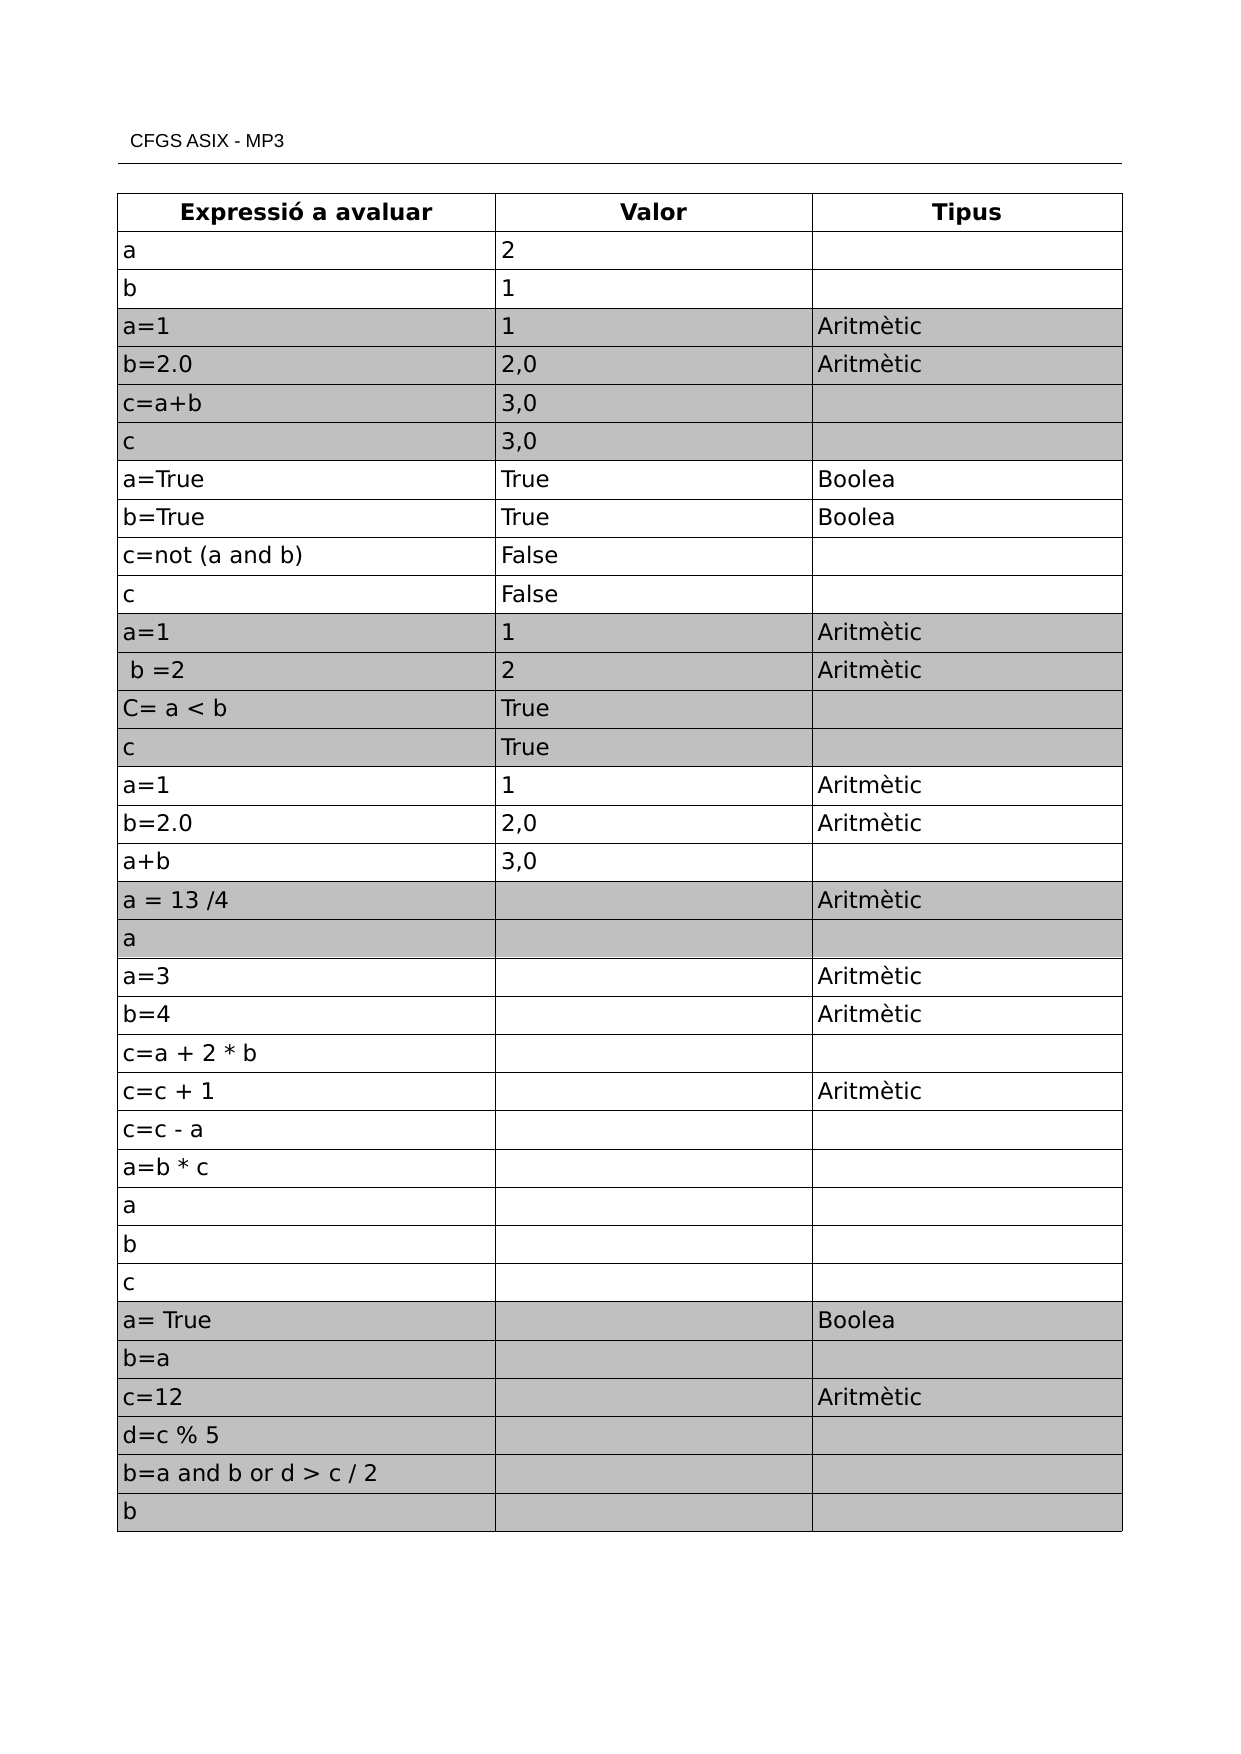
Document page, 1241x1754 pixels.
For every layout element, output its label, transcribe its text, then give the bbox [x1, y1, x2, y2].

table_cell a=1 [118, 614, 495, 652]
table_cell Aritmètic [813, 653, 1122, 690]
table_cell [813, 1341, 1122, 1378]
table_cell b [118, 1494, 495, 1531]
table_cell [496, 920, 812, 957]
table_cell a=3 [118, 959, 495, 996]
table_cell c=a + 2 * b [118, 1035, 495, 1072]
table_cell 2 [496, 653, 812, 690]
table_cell c [118, 1264, 495, 1301]
table_cell [496, 1341, 812, 1378]
table_cell a=1 [118, 767, 495, 804]
table_cell c=c - a [118, 1111, 495, 1148]
table_cell c=not (a and b) [118, 538, 495, 575]
table_cell Aritmètic [813, 347, 1122, 384]
table_cell a [118, 232, 495, 269]
table_cell [813, 385, 1122, 422]
table_cell True [496, 461, 812, 499]
table_cell True [496, 500, 812, 537]
table_cell a = 13 /4 [118, 882, 495, 919]
table_cell True [496, 691, 812, 728]
table_cell [496, 1455, 812, 1493]
table_cell c=a+b [118, 385, 495, 422]
table_cell [813, 1264, 1122, 1301]
table_cell c [118, 729, 495, 766]
table_cell Boolea [813, 461, 1122, 499]
table_header Expressió a avaluar [118, 194, 495, 231]
table_cell [496, 1111, 812, 1148]
table_cell [496, 959, 812, 996]
table_cell C= a < b [118, 691, 495, 728]
table_cell Aritmètic [813, 997, 1122, 1034]
table_cell [813, 1455, 1122, 1493]
table_cell b =2 [118, 653, 495, 690]
table_header Valor [496, 194, 812, 231]
table_header Tipus [813, 194, 1122, 231]
table_cell [813, 1035, 1122, 1072]
table_cell c=12 [118, 1379, 495, 1416]
table_cell b [118, 270, 495, 307]
table_cell 3,0 [496, 385, 812, 422]
table_cell a=1 [118, 309, 495, 346]
table_cell 3,0 [496, 844, 812, 881]
table_cell Boolea [813, 500, 1122, 537]
table_cell c [118, 576, 495, 613]
table_cell [496, 882, 812, 919]
table_cell Aritmètic [813, 806, 1122, 843]
table_cell [813, 270, 1122, 307]
table_cell b=True [118, 500, 495, 537]
table_cell a=True [118, 461, 495, 499]
table_cell True [496, 729, 812, 766]
table_cell [813, 232, 1122, 269]
table_cell b=a and b or d > c / 2 [118, 1455, 495, 1493]
table_cell d=c % 5 [118, 1417, 495, 1454]
table_cell [813, 1226, 1122, 1263]
table_cell c=c + 1 [118, 1073, 495, 1110]
table_cell False [496, 576, 812, 613]
table_cell [813, 691, 1122, 728]
table_cell [813, 423, 1122, 460]
table_cell [496, 1417, 812, 1454]
table_cell b=a [118, 1341, 495, 1378]
table_cell 1 [496, 767, 812, 804]
table_cell a [118, 920, 495, 957]
table_cell [496, 1226, 812, 1263]
table_cell [813, 1150, 1122, 1187]
table_cell [496, 1150, 812, 1187]
table_cell [813, 1111, 1122, 1148]
table_cell [496, 1188, 812, 1225]
table_cell [496, 1494, 812, 1531]
table_cell Boolea [813, 1302, 1122, 1340]
table_cell 1 [496, 309, 812, 346]
table_cell [496, 1073, 812, 1110]
table_cell [496, 1264, 812, 1301]
table_cell Aritmètic [813, 1073, 1122, 1110]
table_cell Aritmètic [813, 614, 1122, 652]
table_cell 2,0 [496, 347, 812, 384]
table_cell [813, 576, 1122, 613]
table_cell Aritmètic [813, 767, 1122, 804]
table_cell [813, 729, 1122, 766]
table_cell a=b * c [118, 1150, 495, 1187]
table_cell Aritmètic [813, 309, 1122, 346]
table_cell 3,0 [496, 423, 812, 460]
table_cell a= True [118, 1302, 495, 1340]
table_cell [813, 538, 1122, 575]
table_cell [813, 1417, 1122, 1454]
table_cell [813, 920, 1122, 957]
table_cell [496, 1302, 812, 1340]
table_cell 2 [496, 232, 812, 269]
table_cell 1 [496, 270, 812, 307]
table_cell b=4 [118, 997, 495, 1034]
table_cell 1 [496, 614, 812, 652]
table_cell a [118, 1188, 495, 1225]
table_cell 2,0 [496, 806, 812, 843]
table_cell b=2.0 [118, 806, 495, 843]
table_cell c [118, 423, 495, 460]
table_cell [496, 997, 812, 1034]
table_cell [813, 844, 1122, 881]
table_cell [813, 1188, 1122, 1225]
table_cell [813, 1494, 1122, 1531]
table_cell Aritmètic [813, 1379, 1122, 1416]
table_cell b [118, 1226, 495, 1263]
table_cell b=2.0 [118, 347, 495, 384]
table_cell Aritmètic [813, 959, 1122, 996]
table_cell False [496, 538, 812, 575]
table_cell Aritmètic [813, 882, 1122, 919]
table_cell [496, 1379, 812, 1416]
table_cell [496, 1035, 812, 1072]
table_cell a+b [118, 844, 495, 881]
